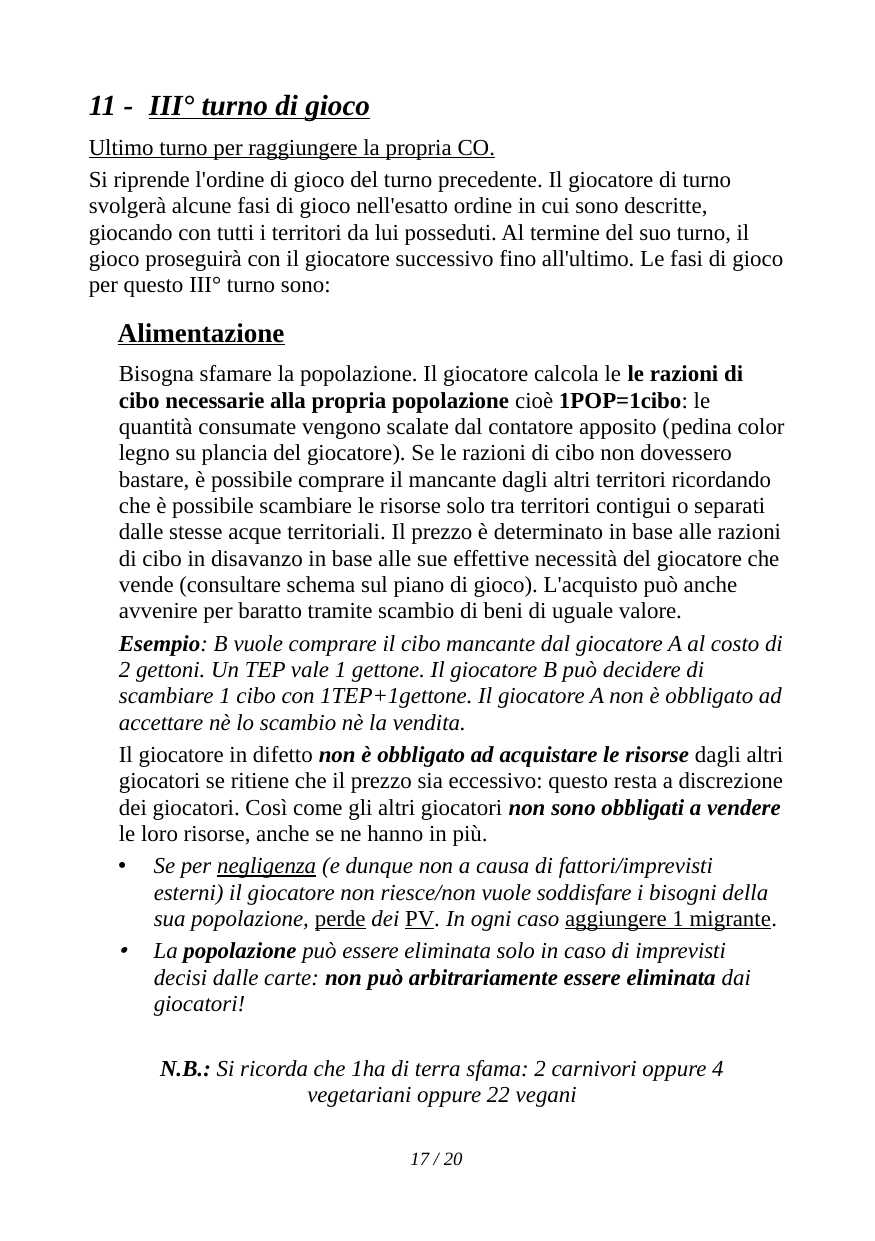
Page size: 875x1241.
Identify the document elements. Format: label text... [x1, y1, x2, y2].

text Esempio: B vuole comprare il cibo mancante dal giocatore A al costo di 2 gettoni. Un TEP vale 1 gettone. Il giocatore B può decidere di scambiare 1 cibo con 1TEP+1gettone. Il giocatore A non è obbligato ad accettare nè lo scambio nè la vendita. [119, 630, 786, 735]
subtitle Alimentazione [117, 317, 786, 348]
list La popolazione può essere eliminata solo in caso di imprevisti decisi dalle carte: non può arbitrariamente essere eliminata dai giocatori! [118, 937, 786, 1017]
text Bisogna sfamare la popolazione. Il giocatore calcola le le razioni di cibo necessarie alla propria popolazione cioè 1POP=1cibo: le quantità consumate vengono scalate dal contatore apposito (pedina color legno su plancia del giocatore). Se le razioni di cibo non dovessero bastare, è possibile comprare il mancante dagli altri territori ricordando che è possibile scambiare le risorse solo tra territori contigui o separati dalle stesse acque territoriali. Il prezzo è determinato in base alle razioni di cibo in disavanzo in base alle sue effettive necessità del giocatore che vende (consultare schema sul piano di gioco). L'acquisto può anche avvenire per baratto tramite scambio di beni di uguale valore. [119, 360, 786, 624]
subtitle III° turno di gioco [88, 88, 786, 122]
text Il giocatore in difetto non è obbligato ad acquistare le risorse dagli altri giocatori se ritiene che il prezzo sia eccessivo: questo resta a discrezione dei giocatori. Così come gli altri giocatori non sono obbligati a vendere le loro risorse, anche se ne hanno in più. [119, 741, 786, 847]
text Si riprende l'ordine di gioco del turno precedente. Il giocatore di turno svolgerà alcune fasi di gioco nell'esatto ordine in cui sono descritte, giocando con tutti i territori da lui posseduti. Al termine del suo turno, il gioco proseguirà con il giocatore successivo fino all'ultimo. Le fasi di gioco per questo III° turno sono: [88, 166, 786, 298]
list Se per negligenza (e dunque non a causa di fattori/imprevisti esterni) il giocatore non riesce/non vuole soddisfare i bisogni della sua popolazione, perde dei PV. In ogni caso aggiungere 1 migrante. [118, 852, 786, 932]
text Ultimo turno per raggiungere la propria CO. [88, 134, 786, 160]
text N.B.: Si ricorda che 1ha di terra sfama: 2 carnivori oppure 4 vegetariani oppure 22 vegani [148, 1055, 738, 1107]
